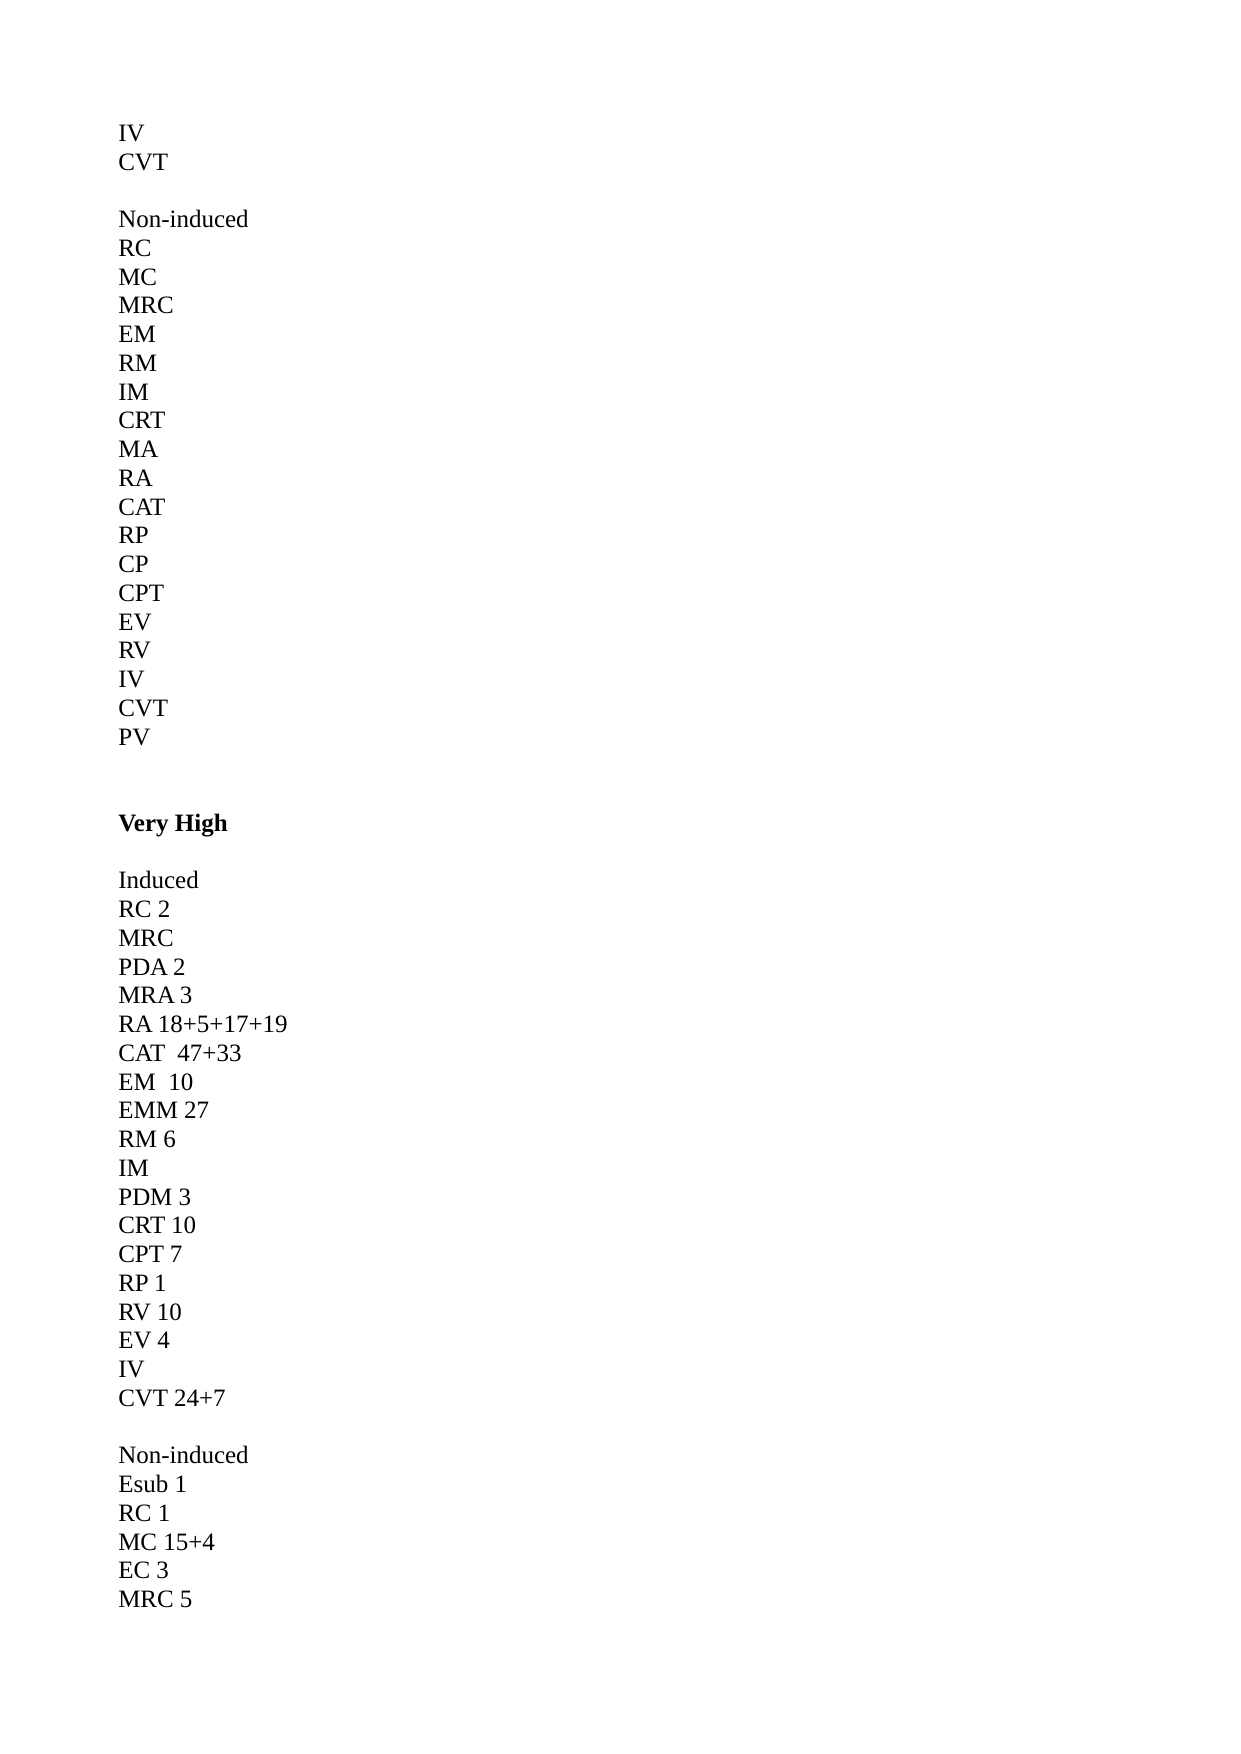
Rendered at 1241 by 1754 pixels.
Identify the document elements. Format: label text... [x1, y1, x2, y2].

text RC [118, 233, 1122, 262]
text EV [118, 607, 1122, 636]
text CRT 10 [118, 1211, 1122, 1239]
text PDA 2 [118, 952, 1122, 981]
text Very High [118, 808, 1122, 837]
text CVT [118, 147, 1122, 176]
text RA 18+5+17+19 [118, 1009, 1122, 1038]
text Non-induced [118, 204, 1122, 233]
text EC 3 [118, 1556, 1122, 1584]
text MRC [118, 291, 1122, 319]
text RA [118, 463, 1122, 492]
text MC [118, 262, 1122, 291]
text RC 1 [118, 1498, 1122, 1527]
text PDM 3 [118, 1182, 1122, 1211]
text PV [118, 722, 1122, 751]
text RP [118, 521, 1122, 549]
text EMM 27 [118, 1096, 1122, 1124]
text CAT 47+33 [118, 1038, 1122, 1067]
text EV 4 [118, 1326, 1122, 1354]
text EM [118, 319, 1122, 348]
text MRC [118, 923, 1122, 952]
text IM [118, 377, 1122, 406]
text CPT 7 [118, 1239, 1122, 1268]
text CVT 24+7 [118, 1383, 1122, 1412]
text IM [118, 1153, 1122, 1182]
text RV 10 [118, 1297, 1122, 1326]
text IV [118, 118, 1122, 147]
text MRA 3 [118, 981, 1122, 1009]
text MRC 5 [118, 1584, 1122, 1613]
text CRT [118, 406, 1122, 434]
text Esub 1 [118, 1469, 1122, 1498]
text MC 15+4 [118, 1527, 1122, 1556]
text CP [118, 549, 1122, 578]
text Induced [118, 866, 1122, 894]
text IV [118, 1354, 1122, 1383]
text RM 6 [118, 1124, 1122, 1153]
text CVT [118, 693, 1122, 722]
text IV [118, 664, 1122, 693]
text RP 1 [118, 1268, 1122, 1297]
text RM [118, 348, 1122, 377]
text RC 2 [118, 894, 1122, 923]
text MA [118, 434, 1122, 463]
text EM 10 [118, 1067, 1122, 1096]
text RV [118, 636, 1122, 664]
text CPT [118, 578, 1122, 607]
text CAT [118, 492, 1122, 521]
text Non-induced [118, 1441, 1122, 1469]
